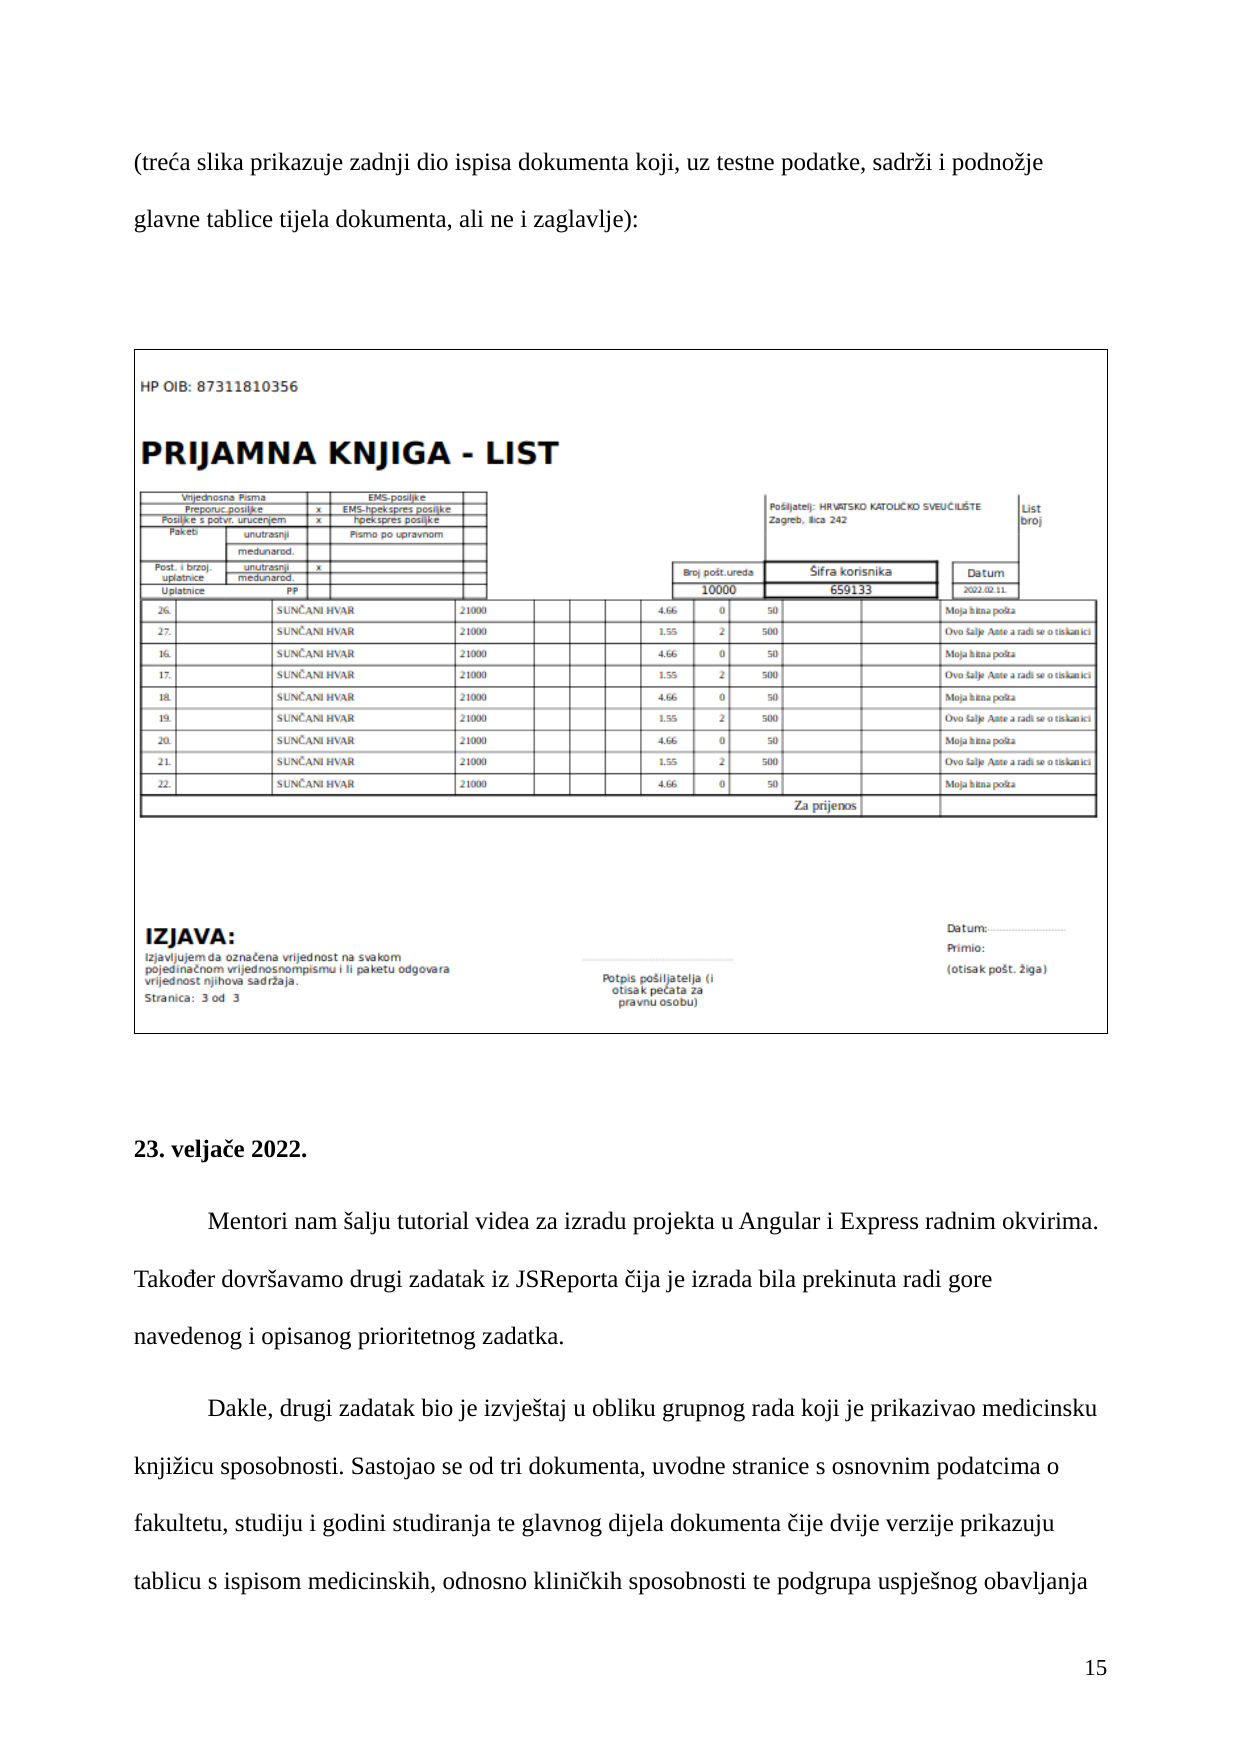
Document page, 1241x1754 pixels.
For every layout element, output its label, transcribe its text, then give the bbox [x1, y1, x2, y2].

picture [136, 351, 1104, 1031]
text Mentori nam šalju tutorial videa za izradu projekta u Angular i Express radnim okvirima. Također dovršavamo drugi zadatak iz JSReporta čija je izrada bila prekinuta radi gore navedenog i opisanog prioritetnog zadatka. [133, 1206, 1107, 1350]
text Dakle, drugi zadatak bio je izvještaj u obliku grupnog rada koji je prikazivao medicinsku knjižicu sposobnosti. Sastojao se od tri dokumenta, uvodne stranice s osnovnim podatcima o fakultetu, studiju i godini studiranja te glavnog dijela dokumenta čije dvije verzije prikazuju tablicu s ispisom medicinskih, odnosno kliničkih sposobnosti te podgrupa uspješnog obavljanja [133, 1393, 1107, 1595]
text 23. veljače 2022. [133, 1134, 1107, 1163]
text (treća slika prikazuje zadnji dio ispisa dokumenta koji, uz testne podatke, sadrži i podnožje glavne tablice tijela dokumenta, ali ne i zaglavlje): [133, 147, 1107, 233]
